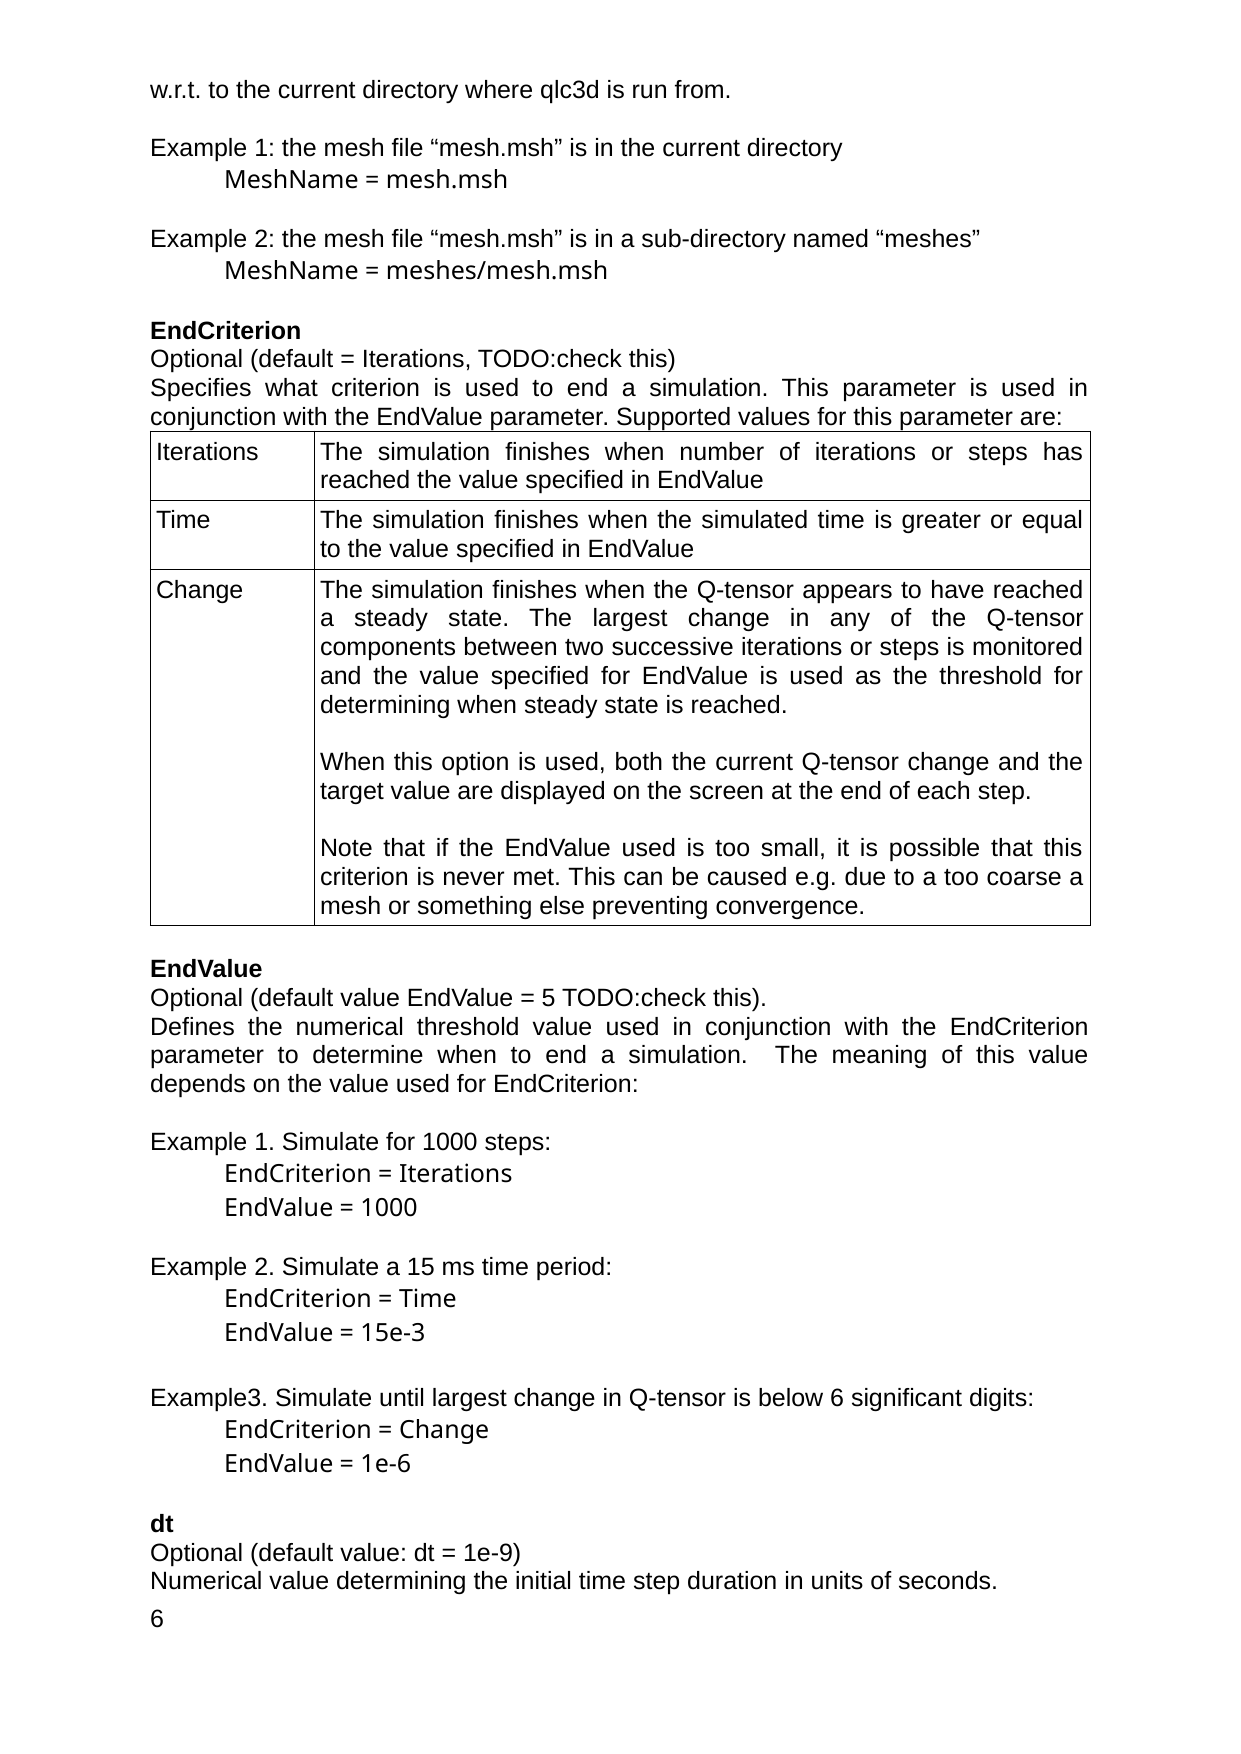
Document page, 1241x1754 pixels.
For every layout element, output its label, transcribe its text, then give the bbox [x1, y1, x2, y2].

text EndValue = 1e-6 [150, 1446, 1090, 1480]
table_header The simulation finishes when number of iterations or steps has reached the value specified in EndValue [315, 432, 1090, 500]
text Example 2: the mesh file “mesh.msh” is in a sub-directory named “meshes” [150, 224, 1090, 253]
text Optional (default value EndValue = 5 TODO:check this). [150, 983, 1090, 1012]
text EndCriterion = Change [150, 1412, 1090, 1446]
text Defines the numerical threshold value used in conjunction with the EndCriterion parameter to determine when to end a simulation. The meaning of this value depends on the value used for EndCriterion: [150, 1012, 1090, 1098]
text EndValue = 15e-3 [150, 1315, 1090, 1349]
subtitle dt [150, 1509, 1090, 1538]
text Example 1. Simulate for 1000 steps: [150, 1127, 1090, 1155]
text Example 1: the mesh file “mesh.msh” is in the current directory [150, 132, 1090, 161]
table_header Iterations [151, 432, 314, 500]
table_cell Change [151, 570, 314, 925]
table_cell Time [151, 501, 314, 569]
text Example 2. Simulate a 15 ms time period: [150, 1252, 1090, 1281]
text w.r.t. to the current directory where qlc3d is run from. [150, 75, 1090, 104]
text EndCriterion = Iterations [150, 1155, 1090, 1189]
text Numerical value determining the initial time step duration in units of seconds. [150, 1566, 1090, 1595]
table_cell The simulation finishes when the Q-tensor appears to have reached a steady state. The largest change in any of the Q-tensor components between two successive iterations or steps is monitored and the value specified for EndValue is used as the threshold for determining when steady state is reached. When this option is used, both the current Q-tensor change and the target value are displayed on the screen at the end of each step. Note that if the EndValue used is too small, it is possible that this criterion is never met. This can be caused e.g. due to a too coarse a mesh or something else preventing convergence. [315, 570, 1090, 925]
text Example3. Simulate until largest change in Q-tensor is below 6 significant digits: [150, 1383, 1090, 1412]
text Optional (default = Iterations, TODO:check this) [150, 344, 1090, 373]
text EndCriterion = Time [150, 1281, 1090, 1315]
subtitle EndCriterion [150, 316, 1090, 344]
text EndValue = 1000 [150, 1189, 1090, 1223]
text Specifies what criterion is used to end a simulation. This parameter is used in conjunction with the EndValue parameter. Supported values for this parameter are: [150, 373, 1090, 431]
subtitle EndValue [150, 954, 1090, 983]
table_cell The simulation finishes when the simulated time is greater or equal to the value specified in EndValue [315, 501, 1090, 569]
text MeshName = mesh.msh [150, 161, 1090, 195]
text MeshName = meshes/mesh.msh [150, 253, 1090, 287]
text Optional (default value: dt = 1e-9) [150, 1538, 1090, 1566]
